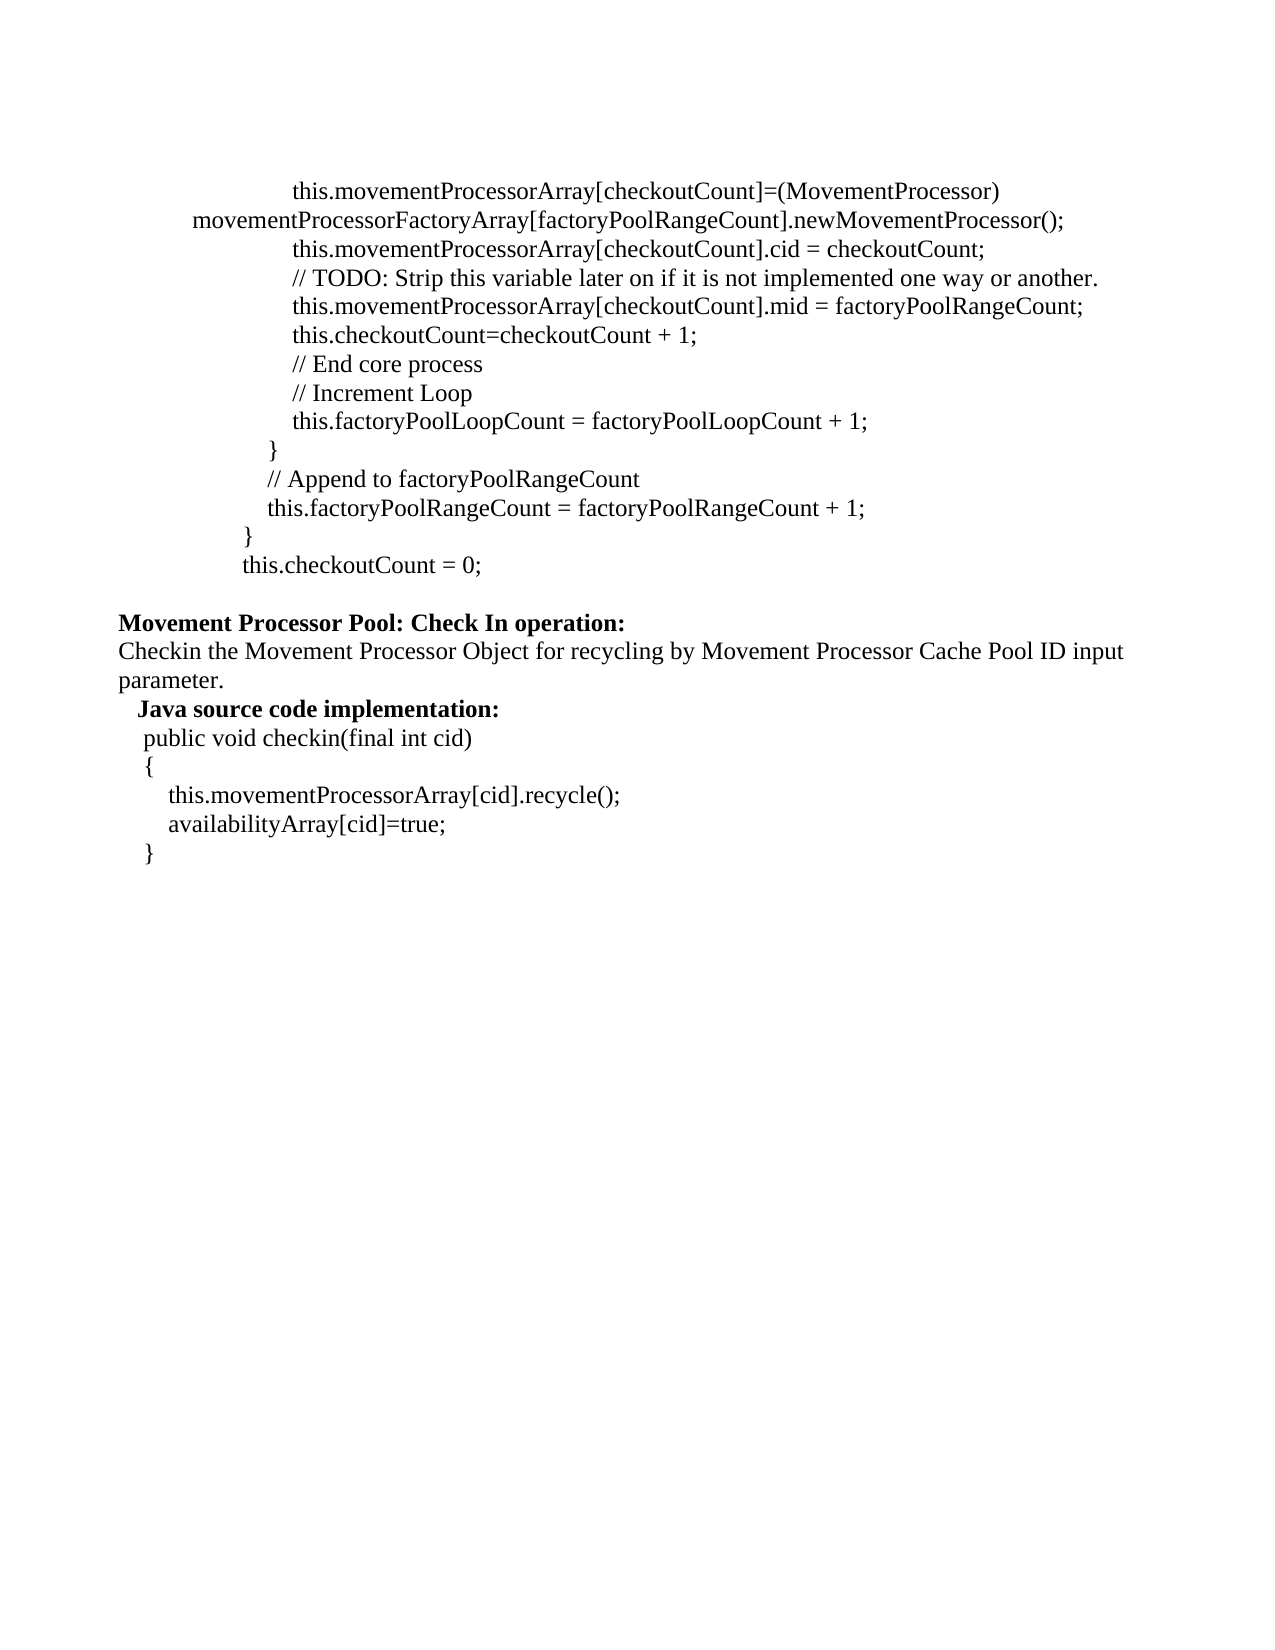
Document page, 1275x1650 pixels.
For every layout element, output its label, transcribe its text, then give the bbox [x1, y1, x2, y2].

text public void checkin(final int cid) [118, 723, 1157, 751]
text Movement Processor Pool: Check In operation: [118, 608, 1157, 636]
text this.checkoutCount = 0; [192, 550, 1157, 579]
text // End core process [192, 349, 1157, 378]
text this.factoryPoolRangeCount = factoryPoolRangeCount + 1; [192, 493, 1157, 521]
text { [118, 751, 1157, 780]
text } [192, 435, 1157, 464]
text this.movementProcessorArray[checkoutCount]=(MovementProcessor) movementProcessorFactoryArray[factoryPoolRangeCount].newMovementProcessor(); [192, 176, 1157, 234]
text this.movementProcessorArray[cid].recycle(); [118, 780, 1157, 809]
text this.movementProcessorArray[checkoutCount].cid = checkoutCount; [192, 234, 1157, 263]
text // Increment Loop [192, 378, 1157, 406]
text // Append to factoryPoolRangeCount [192, 464, 1157, 493]
text this.movementProcessorArray[checkoutCount].mid = factoryPoolRangeCount; [192, 291, 1157, 320]
text this.checkoutCount=checkoutCount + 1; [192, 320, 1157, 349]
text this.factoryPoolLoopCount = factoryPoolLoopCount + 1; [192, 406, 1157, 435]
text } [192, 521, 1157, 550]
text } [118, 838, 1157, 866]
text Java source code implementation: [118, 694, 1157, 723]
text Checkin the Movement Processor Object for recycling by Movement Processor Cache Pool ID input parameter. [118, 636, 1157, 694]
text availabilityArray[cid]=true; [118, 809, 1157, 838]
text // TODO: Strip this variable later on if it is not implemented one way or another. [192, 263, 1157, 291]
